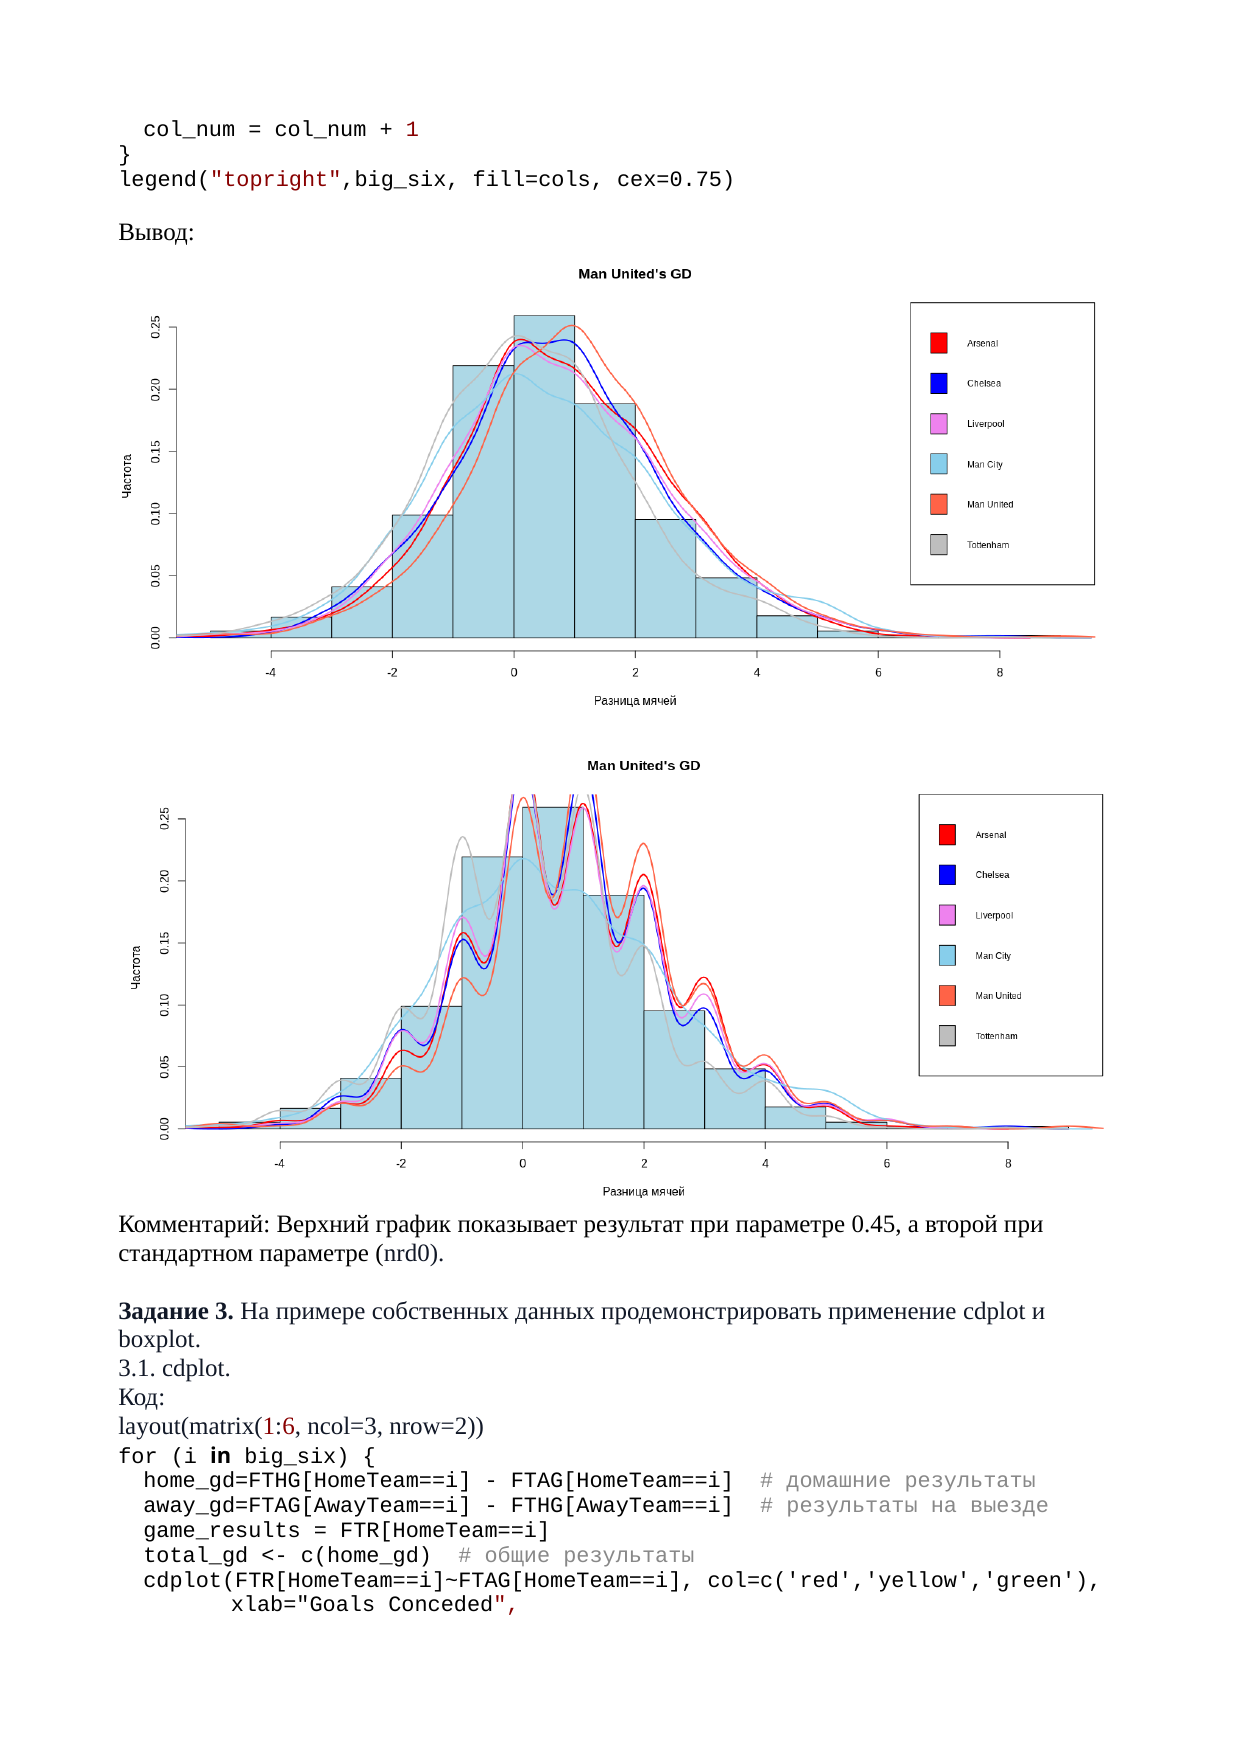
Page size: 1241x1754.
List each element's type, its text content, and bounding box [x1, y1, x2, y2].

text legend("topright",big_six, fill=cols, cex=0.75) [118, 168, 1122, 192]
text 3.1. cdplot. [118, 1353, 1122, 1382]
text for (i in big_six) { [118, 1439, 1122, 1469]
text } [118, 143, 1122, 168]
text away_gd=FTAG[AwayTeam==i] - FTHG[AwayTeam==i] # результаты на выезде [118, 1494, 1122, 1519]
picture [118, 246, 1123, 722]
text layout(matrix(1:6, ncol=3, nrow=2)) [118, 1411, 1122, 1439]
text home_gd=FTHG[HomeTeam==i] - FTAG[HomeTeam==i] # домашние результаты [118, 1469, 1122, 1494]
picture [127, 737, 1132, 1210]
text Код: [118, 1382, 1122, 1411]
text total_gd <- c(home_gd) # общие результаты [118, 1544, 1122, 1569]
text Комментарий: Верхний график показывает результат при параметре 0.45, а второй при стандартном параметре (nrd0). [118, 722, 1122, 1267]
text Задание 3. На примере собственных данных продемонстрировать применение cdplot и boxplot. [118, 1296, 1122, 1353]
text xlab="Goals Conceded", [118, 1593, 1122, 1618]
text cdplot(FTR[HomeTeam==i]~FTAG[HomeTeam==i], col=c('red','yellow','green'), [118, 1569, 1122, 1593]
text col_num = col_num + 1 [118, 118, 1122, 143]
text game_results = FTR[HomeTeam==i] [118, 1519, 1122, 1544]
text Вывод: [118, 217, 1122, 246]
